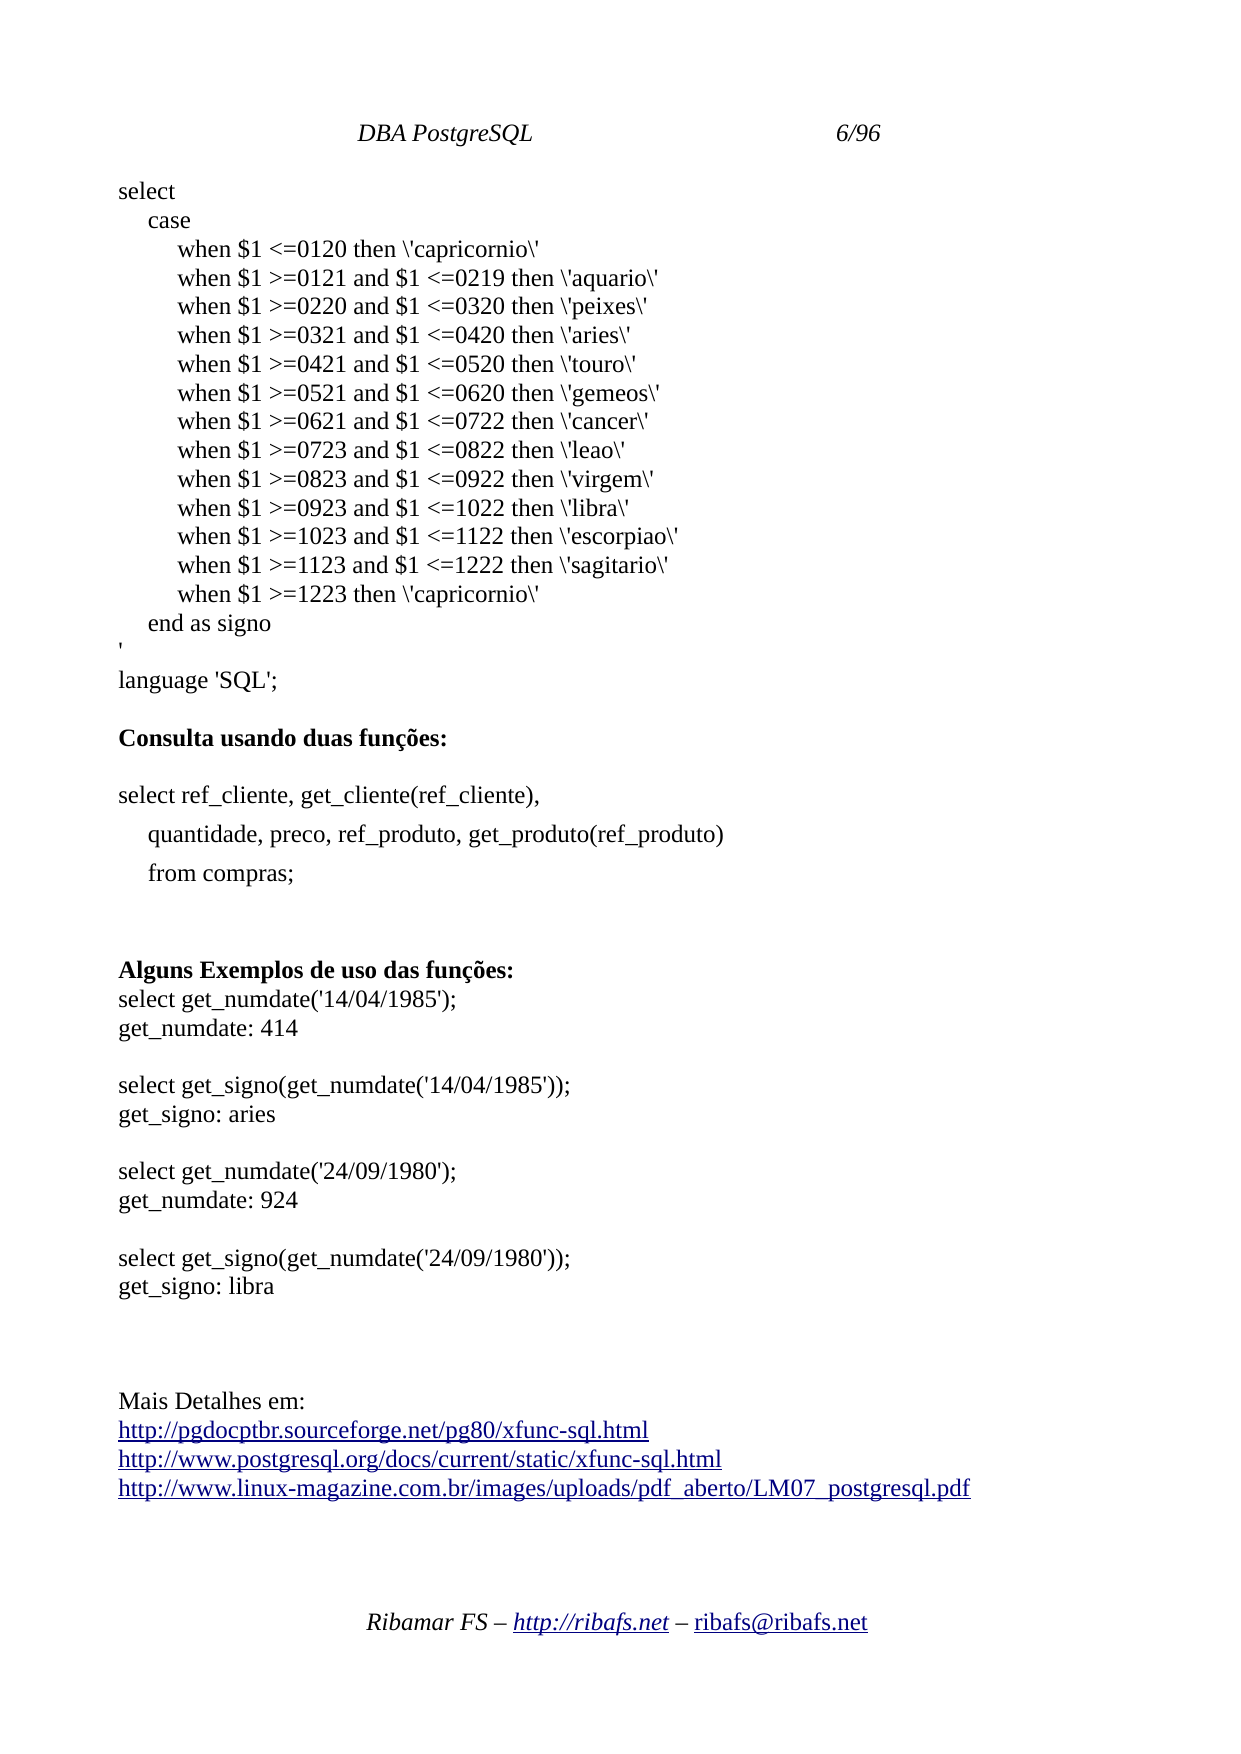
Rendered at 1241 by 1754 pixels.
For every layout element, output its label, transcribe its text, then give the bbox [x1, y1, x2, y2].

text quantidade, preco, ref_produto, get_produto(ref_produto) [118, 819, 1122, 848]
text get_numdate: 924 [118, 1185, 1122, 1214]
text select get_signo(get_numdate('14/04/1985')); [118, 1070, 1122, 1099]
text Alguns Exemplos de uso das funções: [118, 955, 1122, 984]
text when $1 >=0121 and $1 <=0219 then \'aquario\' [118, 263, 1122, 291]
text language 'SQL'; [118, 665, 1122, 694]
text when $1 >=0621 and $1 <=0722 then \'cancer\' [118, 406, 1122, 435]
text select get_numdate('24/09/1980'); [118, 1156, 1122, 1185]
text when $1 >=0923 and $1 <=1022 then \'libra\' [118, 493, 1122, 521]
text when $1 >=0723 and $1 <=0822 then \'leao\' [118, 435, 1122, 464]
text http://pgdocptbr.sourceforge.net/pg80/xfunc-sql.html [118, 1415, 1122, 1444]
text select ref_cliente, get_cliente(ref_cliente), [118, 780, 1122, 809]
text select get_numdate('14/04/1985'); [118, 984, 1122, 1013]
text http://www.postgresql.org/docs/current/static/xfunc-sql.html [118, 1444, 1122, 1473]
text end as signo [118, 608, 1122, 636]
text when $1 >=1223 then \'capricornio\' [118, 579, 1122, 608]
text when $1 >=0220 and $1 <=0320 then \'peixes\' [118, 291, 1122, 320]
text select [118, 176, 1122, 205]
text from compras; [118, 858, 1122, 887]
text get_numdate: 414 [118, 1013, 1122, 1041]
text case [118, 205, 1122, 234]
text http://www.linux-magazine.com.br/images/uploads/pdf_aberto/LM07_postgresql.pdf [118, 1473, 1122, 1501]
text when $1 <=0120 then \'capricornio\' [118, 234, 1122, 263]
text ' [118, 636, 1122, 665]
text get_signo: aries [118, 1099, 1122, 1128]
text Consulta usando duas funções: [118, 723, 1122, 751]
text get_signo: libra [118, 1271, 1122, 1300]
text Mais Detalhes em: [118, 1386, 1122, 1415]
text when $1 >=0521 and $1 <=0620 then \'gemeos\' [118, 378, 1122, 406]
text when $1 >=0321 and $1 <=0420 then \'aries\' [118, 320, 1122, 349]
text when $1 >=0823 and $1 <=0922 then \'virgem\' [118, 464, 1122, 493]
text when $1 >=1123 and $1 <=1222 then \'sagitario\' [118, 550, 1122, 579]
text select get_signo(get_numdate('24/09/1980')); [118, 1243, 1122, 1271]
text when $1 >=1023 and $1 <=1122 then \'escorpiao\' [118, 521, 1122, 550]
text when $1 >=0421 and $1 <=0520 then \'touro\' [118, 349, 1122, 378]
